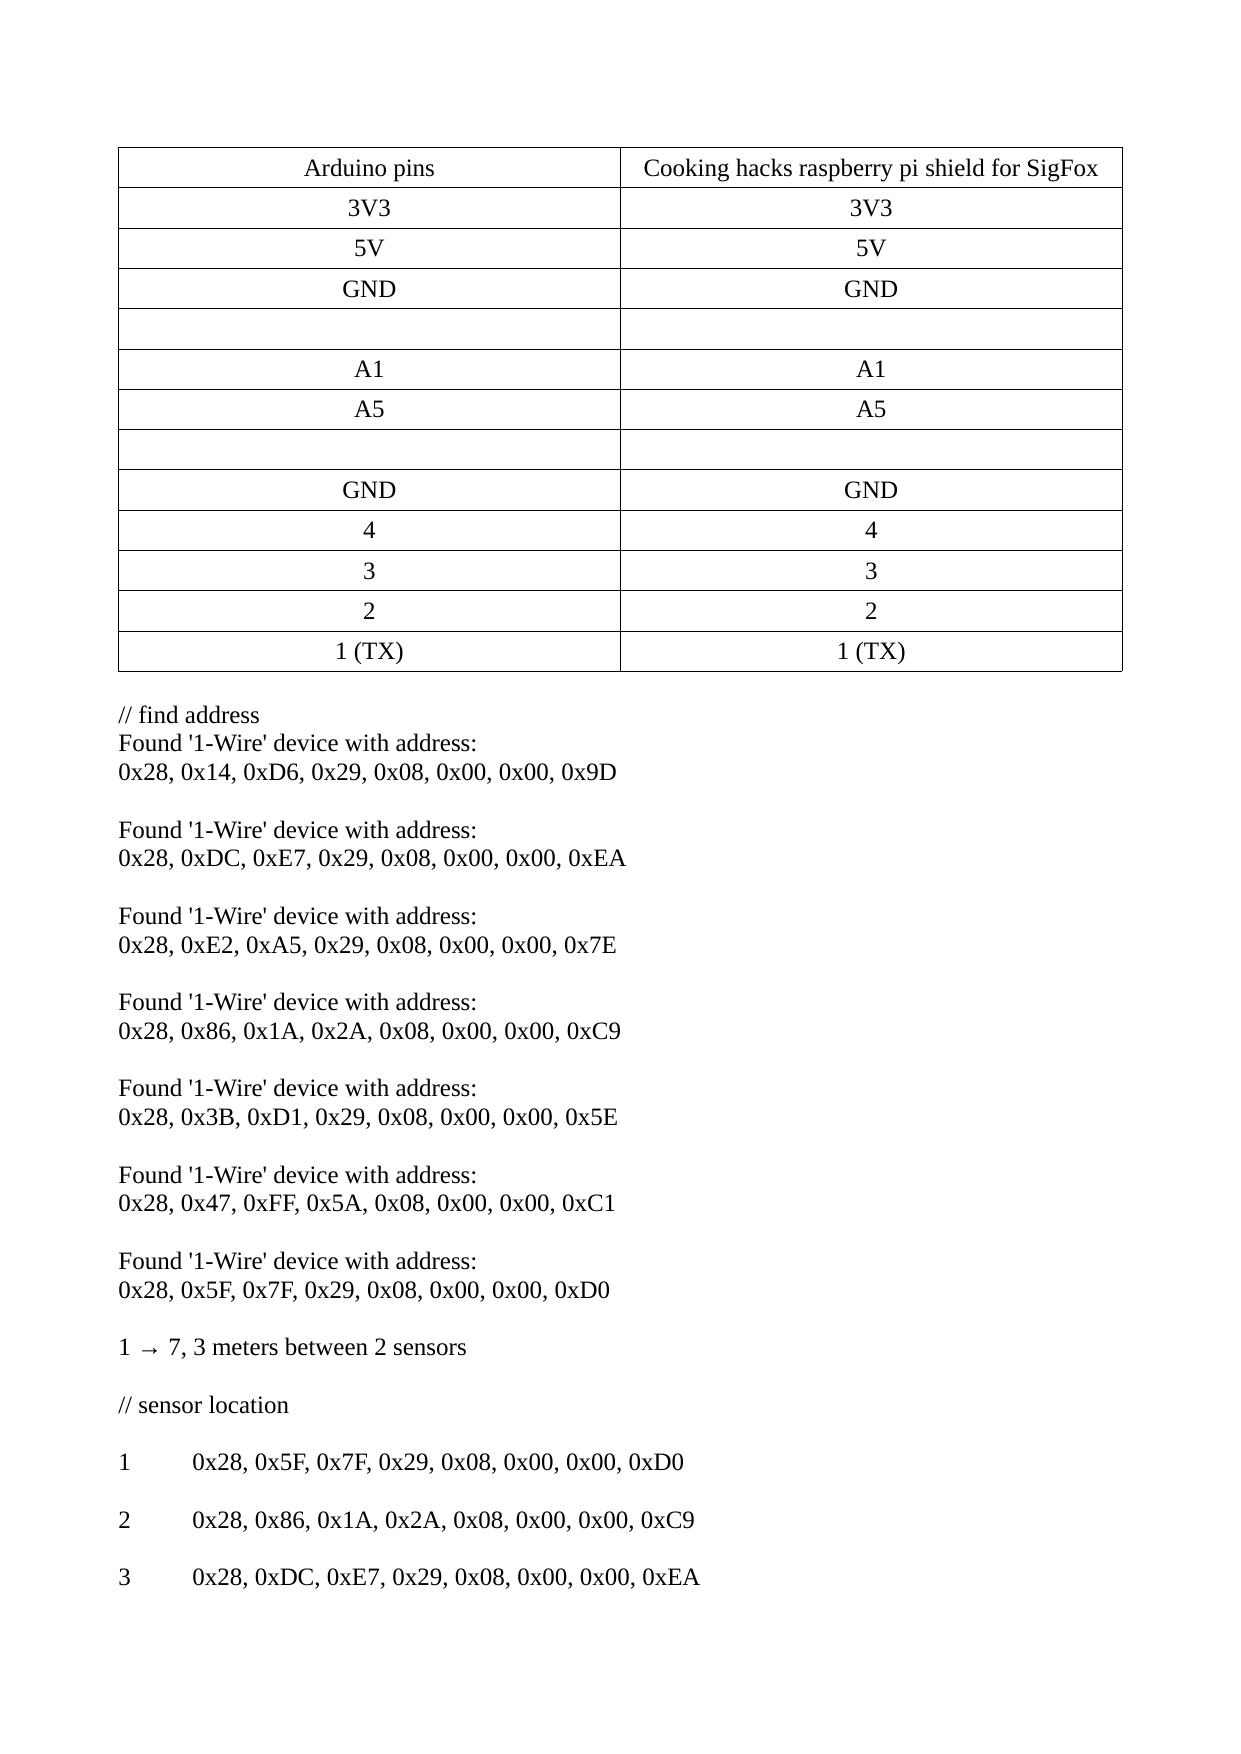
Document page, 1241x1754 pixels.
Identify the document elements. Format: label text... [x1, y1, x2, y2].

text Found '1-Wire' device with address: [118, 815, 1122, 843]
table_cell A5 [621, 390, 1122, 429]
table_cell 3V3 [119, 188, 620, 227]
table_cell 3 [621, 551, 1122, 590]
table_cell 4 [621, 511, 1122, 550]
table_cell 5V [621, 229, 1122, 268]
text // sensor location [118, 1390, 1122, 1418]
table_cell A1 [621, 350, 1122, 389]
table_cell 3V3 [621, 188, 1122, 227]
text Found '1-Wire' device with address: [118, 987, 1122, 1016]
text Found '1-Wire' device with address: [118, 1073, 1122, 1102]
table_cell GND [621, 470, 1122, 510]
text Found '1-Wire' device with address: [118, 901, 1122, 930]
table_cell 5V [119, 229, 620, 268]
table_cell GND [119, 470, 620, 510]
table_cell A5 [119, 390, 620, 429]
table_cell 2 [621, 591, 1122, 631]
text 1 0x28, 0x5F, 0x7F, 0x29, 0x08, 0x00, 0x00, 0xD0 [118, 1447, 1122, 1476]
text 0x28, 0x86, 0x1A, 0x2A, 0x08, 0x00, 0x00, 0xC9 [118, 1016, 1122, 1045]
table_cell 1 (TX) [621, 632, 1122, 671]
text // find address [118, 700, 1122, 728]
text 0x28, 0xDC, 0xE7, 0x29, 0x08, 0x00, 0x00, 0xEA [118, 843, 1122, 872]
table_cell [621, 309, 1122, 348]
text 0x28, 0x3B, 0xD1, 0x29, 0x08, 0x00, 0x00, 0x5E [118, 1102, 1122, 1131]
text 2 0x28, 0x86, 0x1A, 0x2A, 0x08, 0x00, 0x00, 0xC9 [118, 1505, 1122, 1533]
table_cell 3 [119, 551, 620, 590]
table_cell A1 [119, 350, 620, 389]
text 0x28, 0x47, 0xFF, 0x5A, 0x08, 0x00, 0x00, 0xC1 [118, 1188, 1122, 1217]
text Found '1-Wire' device with address: [118, 728, 1122, 757]
table_cell 1 (TX) [119, 632, 620, 671]
table_cell GND [119, 269, 620, 308]
table_cell [621, 430, 1122, 469]
table_cell 2 [119, 591, 620, 631]
text Found '1-Wire' device with address: [118, 1246, 1122, 1275]
text 0x28, 0x14, 0xD6, 0x29, 0x08, 0x00, 0x00, 0x9D [118, 757, 1122, 786]
table_cell [119, 309, 620, 348]
text Found '1-Wire' device with address: [118, 1160, 1122, 1188]
table_cell [119, 430, 620, 469]
table_header Cooking hacks raspberry pi shield for SigFox [621, 148, 1122, 187]
table_cell 4 [119, 511, 620, 550]
table_header Arduino pins [119, 148, 620, 187]
text 3 0x28, 0xDC, 0xE7, 0x29, 0x08, 0x00, 0x00, 0xEA [118, 1562, 1122, 1591]
text 0x28, 0xE2, 0xA5, 0x29, 0x08, 0x00, 0x00, 0x7E [118, 930, 1122, 958]
text 0x28, 0x5F, 0x7F, 0x29, 0x08, 0x00, 0x00, 0xD0 [118, 1275, 1122, 1303]
table_cell GND [621, 269, 1122, 308]
text 1 → 7, 3 meters between 2 sensors [118, 1332, 1122, 1361]
